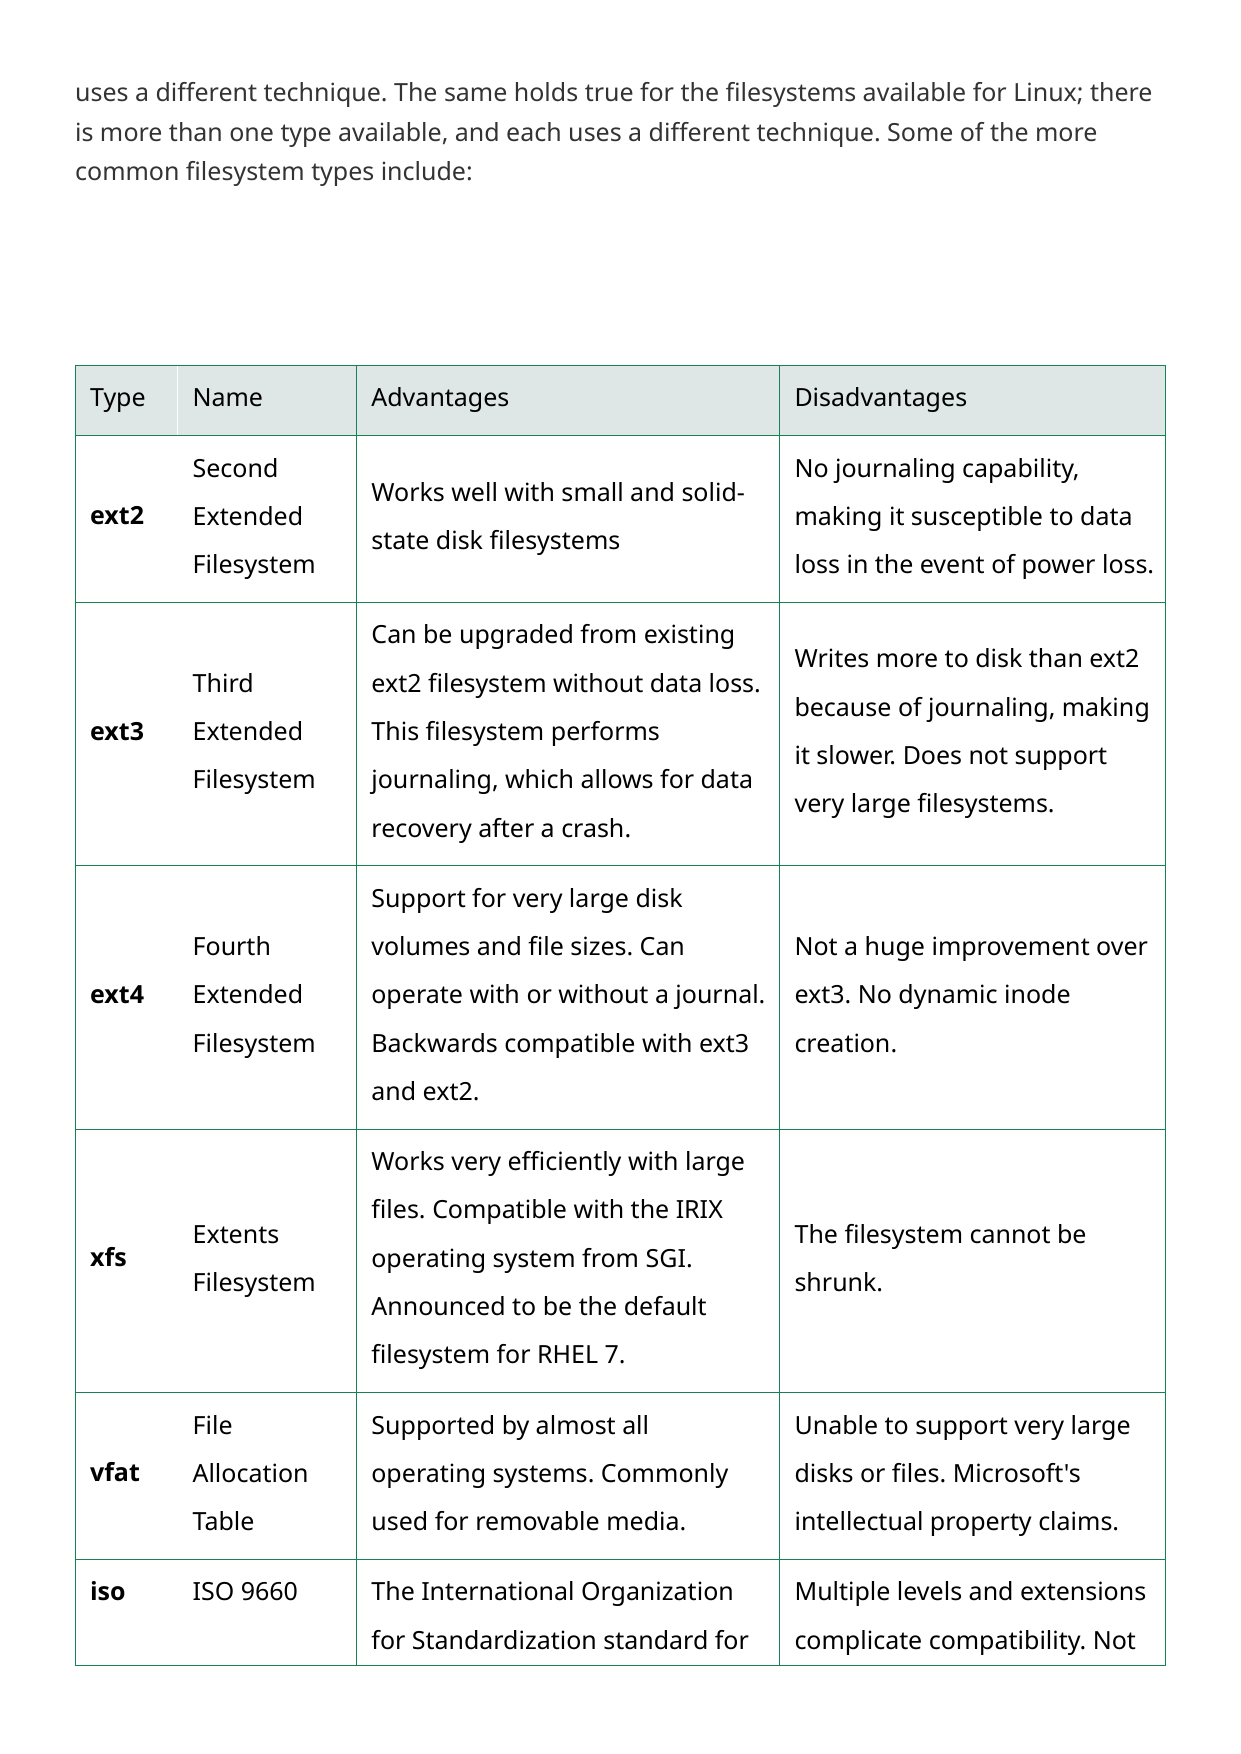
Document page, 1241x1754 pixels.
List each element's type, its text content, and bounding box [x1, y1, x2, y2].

table_cell ext4 [76, 866, 177, 1129]
table_cell No journaling capability, making it susceptible to data loss in the event of power loss. [780, 436, 1165, 602]
table_cell Third Extended Filesystem [178, 603, 356, 865]
table_cell Fourth Extended Filesystem [178, 866, 356, 1129]
table_cell Unable to support very large disks or files. Microsoft's intellectual property claims. [780, 1393, 1165, 1559]
table_cell Supported by almost all operating systems. Commonly used for removable media. [357, 1393, 779, 1559]
table_cell The filesystem cannot be shrunk. [780, 1130, 1165, 1392]
table_cell Extents Filesystem [178, 1130, 356, 1392]
table_cell ext2 [76, 436, 177, 602]
table_cell The International Organization for Standardization standard for [357, 1560, 779, 1665]
table_cell Not a huge improvement over ext3. No dynamic inode creation. [780, 866, 1165, 1129]
table_header Type [76, 366, 177, 435]
table_header Name [178, 366, 356, 435]
table_cell ISO 9660 [178, 1560, 356, 1665]
table_cell Multiple levels and extensions complicate compatibility. Not [780, 1560, 1165, 1665]
table_cell Works very efficiently with large files. Compatible with the IRIX operating system from SGI. Announced to be the default filesystem for RHEL 7. [357, 1130, 779, 1392]
table_cell ext3 [76, 603, 177, 865]
table_cell Support for very large disk volumes and file sizes. Can operate with or without a journal. Backwards compatible with ext3 and ext2. [357, 866, 779, 1129]
table_header Disadvantages [780, 366, 1165, 435]
table_cell Works well with small and solid-state disk filesystems [357, 436, 779, 602]
table_cell Second Extended Filesystem [178, 436, 356, 602]
table_cell vfat [76, 1393, 177, 1559]
table_cell Writes more to disk than ext2 because of journaling, making it slower. Does not support very large filesystems. [780, 603, 1165, 865]
table_cell xfs [76, 1130, 177, 1392]
table_cell iso [76, 1560, 177, 1665]
table_cell File Allocation Table [178, 1393, 356, 1559]
text uses a different technique. The same holds true for the filesystems available for Linux; there is more than one type available, and each uses a different technique. Some of the more common filesystem types include: [75, 75, 1165, 187]
table_cell Can be upgraded from existing ext2 filesystem without data loss. This filesystem performs journaling, which allows for data recovery after a crash. [357, 603, 779, 865]
table_header Advantages [357, 366, 779, 435]
